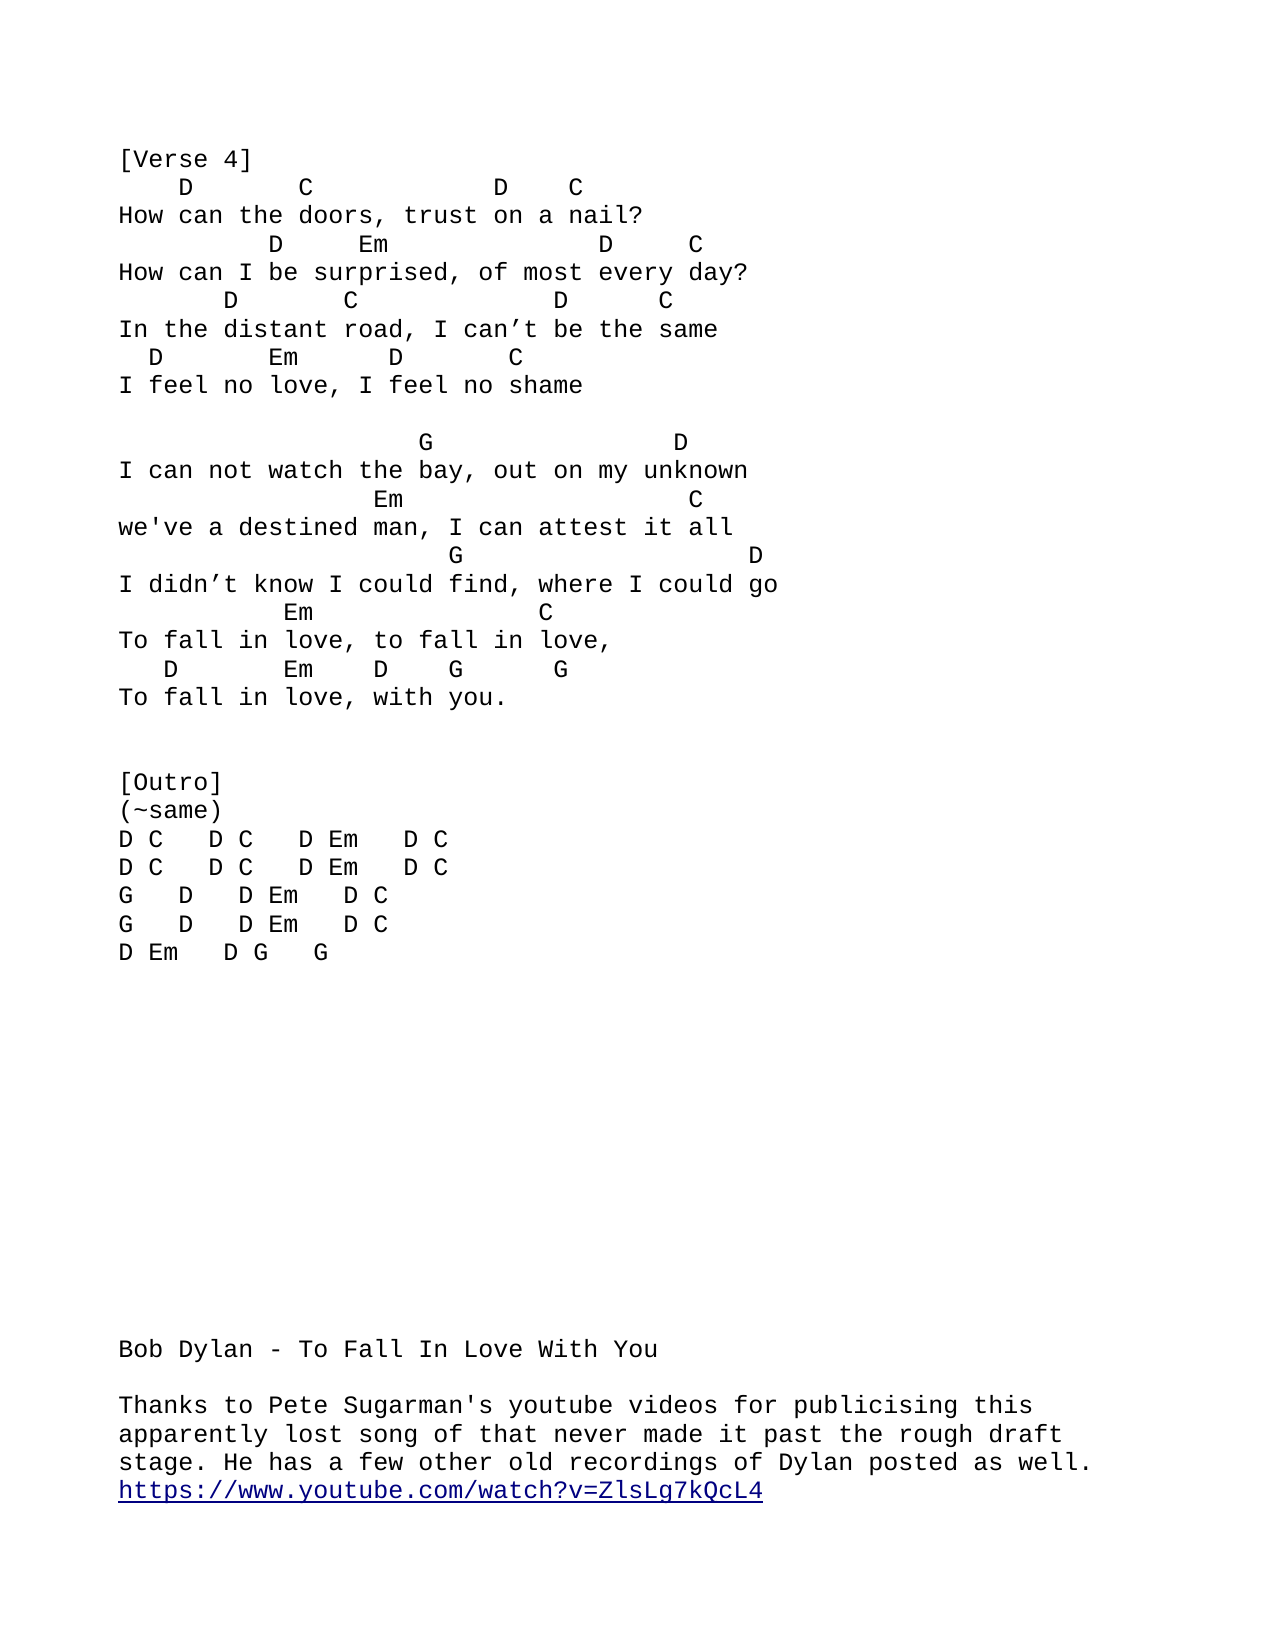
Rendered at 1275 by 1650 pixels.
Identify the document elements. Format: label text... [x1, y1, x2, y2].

text [Verse 4] [118, 146, 1157, 175]
text D C D C D Em D C [118, 826, 1157, 855]
text D C D C D Em D C [118, 855, 1157, 883]
text I can not watch the bay, out on my unknown [118, 458, 1157, 486]
text G D [118, 430, 1157, 458]
text How can I be surprised, of most every day? [118, 260, 1157, 288]
text G D D Em D C [118, 911, 1157, 940]
text we've a destined man, I can attest it all [118, 515, 1157, 543]
text In the distant road, I can’t be the same [118, 316, 1157, 345]
text [Outro] [118, 770, 1157, 798]
text D Em D G G [118, 656, 1157, 685]
text https://www.youtube.com/watch?v=ZlsLg7kQcL4 [118, 1478, 1157, 1506]
text D C D C [118, 288, 1157, 316]
text D Em D G G [118, 940, 1157, 968]
text D Em D C [118, 231, 1157, 260]
text G D [118, 543, 1157, 571]
text How can the doors, trust on a nail? [118, 203, 1157, 231]
text To fall in love, with you. [118, 685, 1157, 713]
text (~same) [118, 798, 1157, 826]
text D Em D C [118, 345, 1157, 373]
text Em C [118, 600, 1157, 628]
text Em C [118, 486, 1157, 515]
text Bob Dylan - To Fall In Love With You [118, 1336, 1157, 1365]
text D C D C [118, 175, 1157, 203]
text Thanks to Pete Sugarman's youtube videos for publicising this apparently lost song of that never made it past the rough draft stage. He has a few other old recordings of Dylan posted as well. [118, 1393, 1157, 1478]
text To fall in love, to fall in love, [118, 628, 1157, 656]
text I didn’t know I could find, where I could go [118, 571, 1157, 600]
text G D D Em D C [118, 883, 1157, 911]
text I feel no love, I feel no shame [118, 373, 1157, 401]
